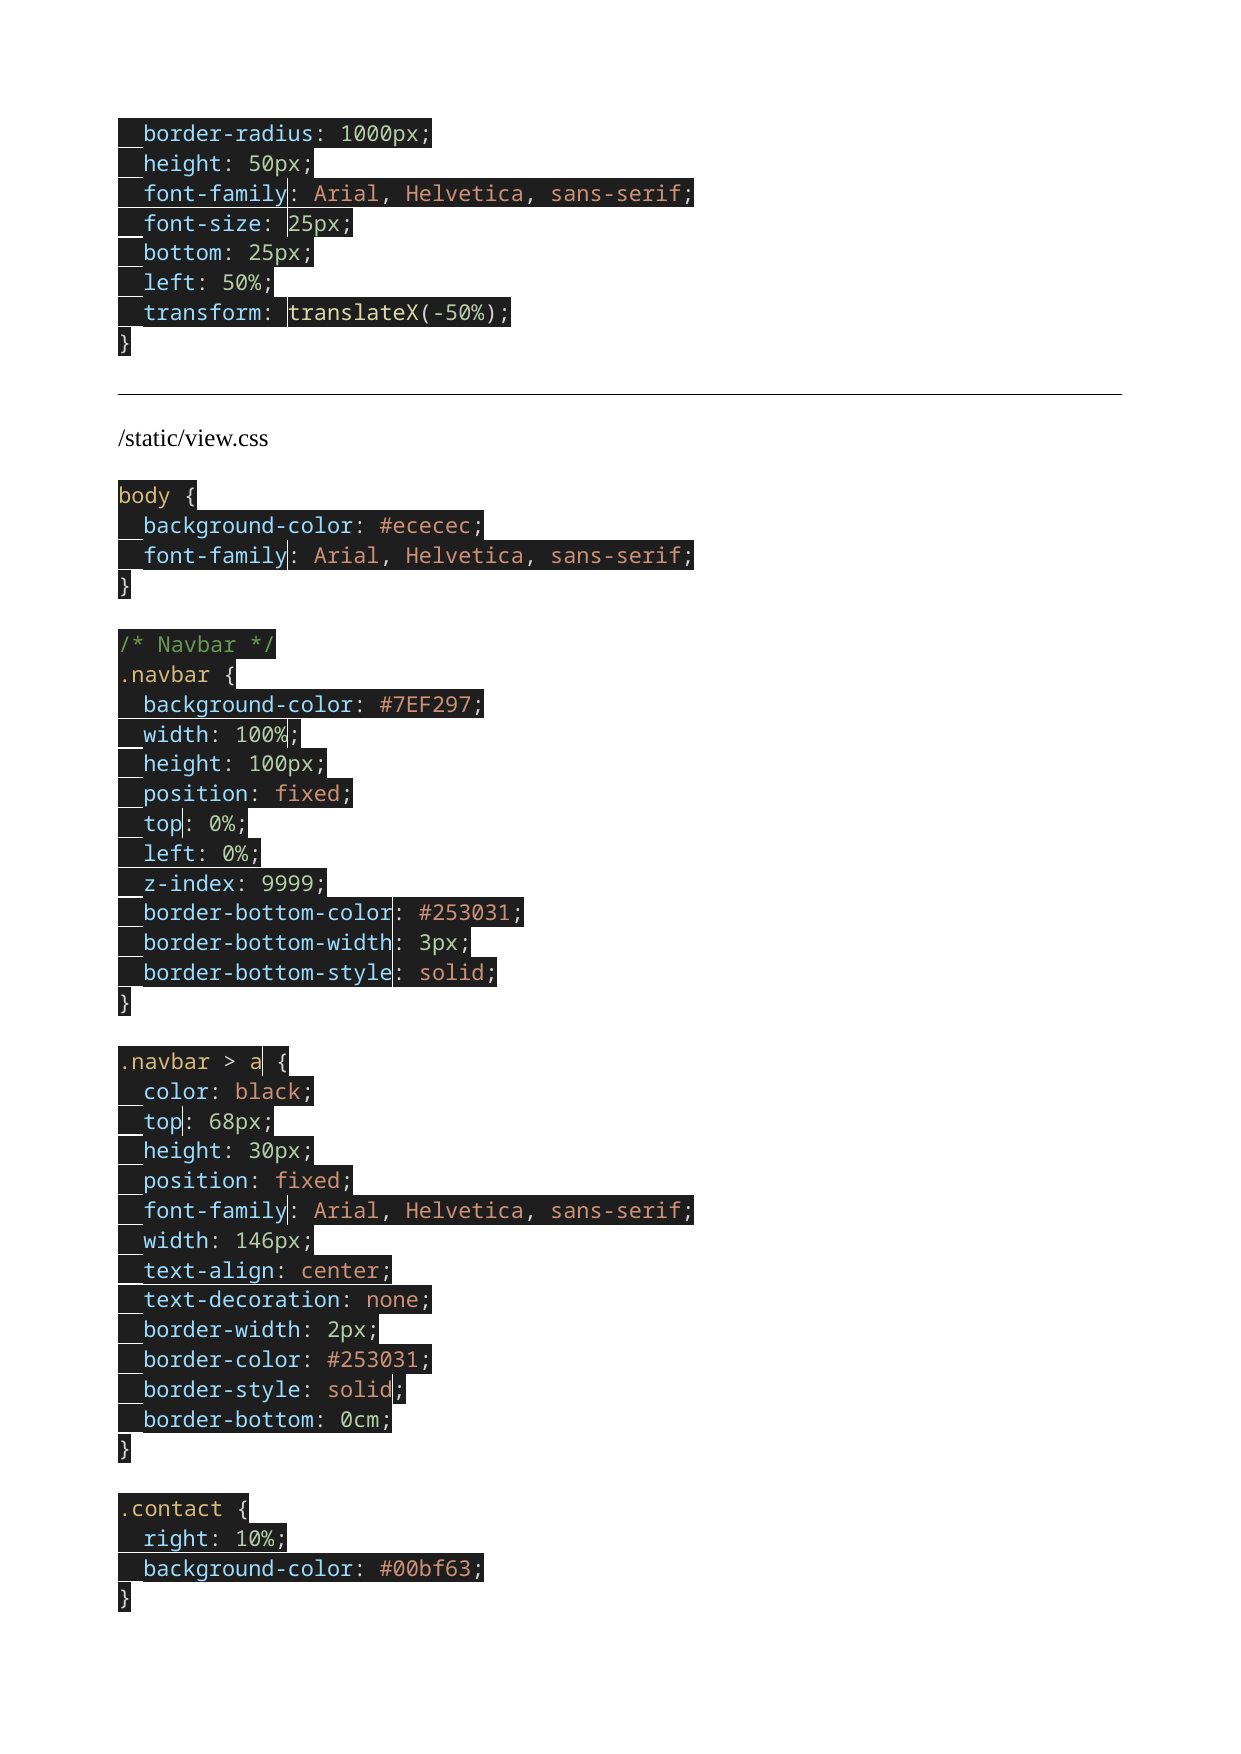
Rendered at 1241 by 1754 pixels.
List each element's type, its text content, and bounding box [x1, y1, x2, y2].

text .navbar { [118, 659, 1122, 689]
text height: 50px; [118, 148, 1122, 178]
text border-style: solid; [118, 1374, 1122, 1404]
text } [118, 1582, 1122, 1612]
text border-bottom-width: 3px; [118, 927, 1122, 957]
text /* Navbar */ [118, 629, 1122, 659]
text top: 68px; [118, 1106, 1122, 1136]
text font-size: 25px; [118, 207, 1122, 237]
text border-radius: 1000px; [118, 118, 1122, 148]
text z-index: 9999; [118, 867, 1122, 897]
text right: 10%; [118, 1523, 1122, 1552]
text border-width: 2px; [118, 1314, 1122, 1344]
text font-family: Arial, Helvetica, sans-serif; [118, 1195, 1122, 1225]
text } [118, 1433, 1122, 1463]
text .contact { [118, 1493, 1122, 1523]
text font-family: Arial, Helvetica, sans-serif; [118, 178, 1122, 207]
text position: fixed; [118, 1165, 1122, 1195]
text height: 30px; [118, 1136, 1122, 1165]
text text-align: center; [118, 1255, 1122, 1284]
text width: 146px; [118, 1225, 1122, 1255]
text /static/view.css [118, 423, 1122, 452]
text } [118, 327, 1122, 356]
text background-color: #7EF297; [118, 689, 1122, 718]
text text-decoration: none; [118, 1284, 1122, 1314]
text position: fixed; [118, 778, 1122, 808]
text color: black; [118, 1076, 1122, 1106]
text font-family: Arial, Helvetica, sans-serif; [118, 540, 1122, 570]
text transform: translateX(-50%); [118, 297, 1122, 327]
text left: 0%; [118, 838, 1122, 867]
text border-bottom: 0cm; [118, 1404, 1122, 1433]
text border-color: #253031; [118, 1344, 1122, 1374]
text width: 100%; [118, 718, 1122, 748]
text .navbar > a { [118, 1046, 1122, 1076]
text background-color: #00bf63; [118, 1552, 1122, 1582]
text } [118, 987, 1122, 1016]
text border-bottom-style: solid; [118, 957, 1122, 987]
text height: 100px; [118, 748, 1122, 778]
text bottom: 25px; [118, 237, 1122, 267]
text } [118, 570, 1122, 599]
text left: 50%; [118, 267, 1122, 297]
text border-bottom-color: #253031; [118, 897, 1122, 927]
text top: 0%; [118, 808, 1122, 838]
text background-color: #ececec; [118, 510, 1122, 540]
text body { [118, 480, 1122, 510]
